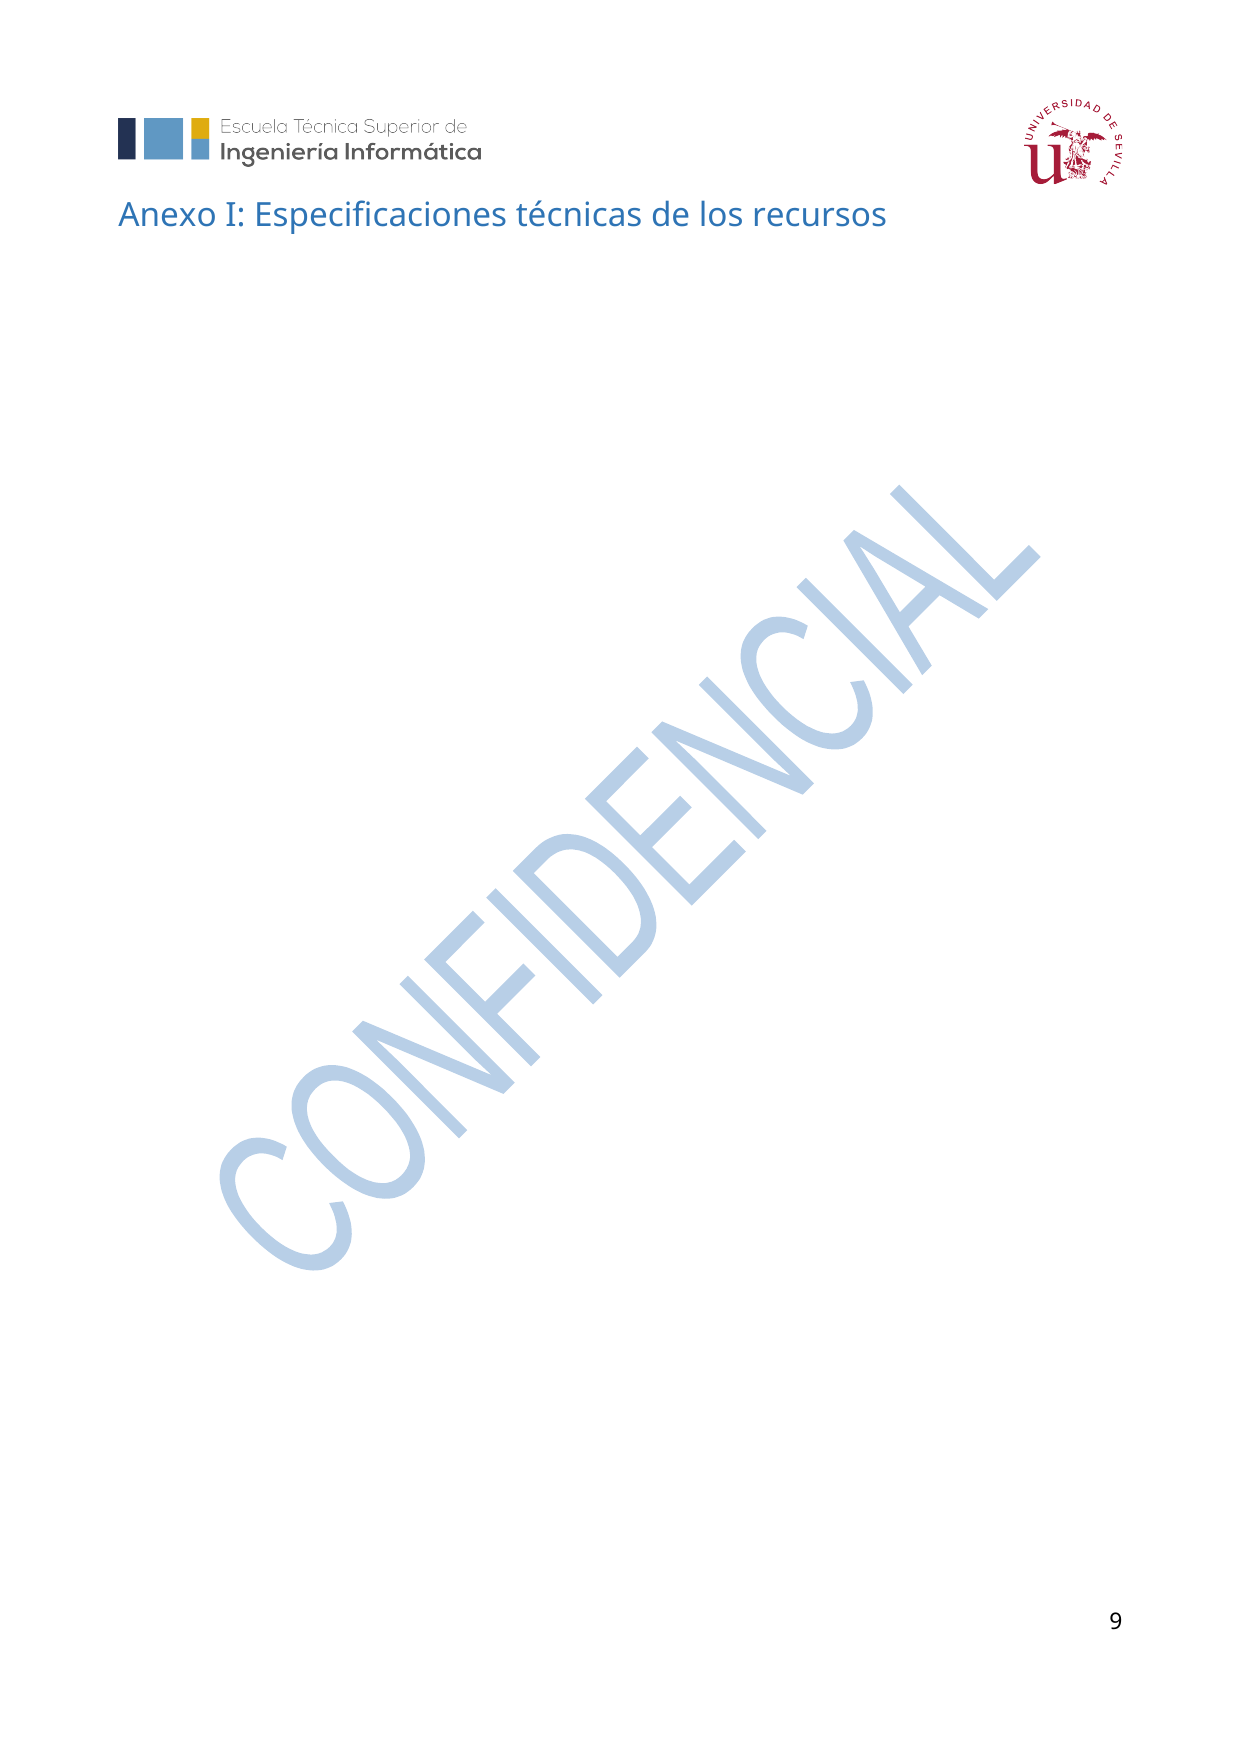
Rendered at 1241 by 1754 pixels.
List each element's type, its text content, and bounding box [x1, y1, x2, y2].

picture [1024, 99, 1123, 185]
subtitle Anexo I: Especificaciones técnicas de los recursos [118, 191, 1122, 236]
picture [118, 118, 481, 167]
